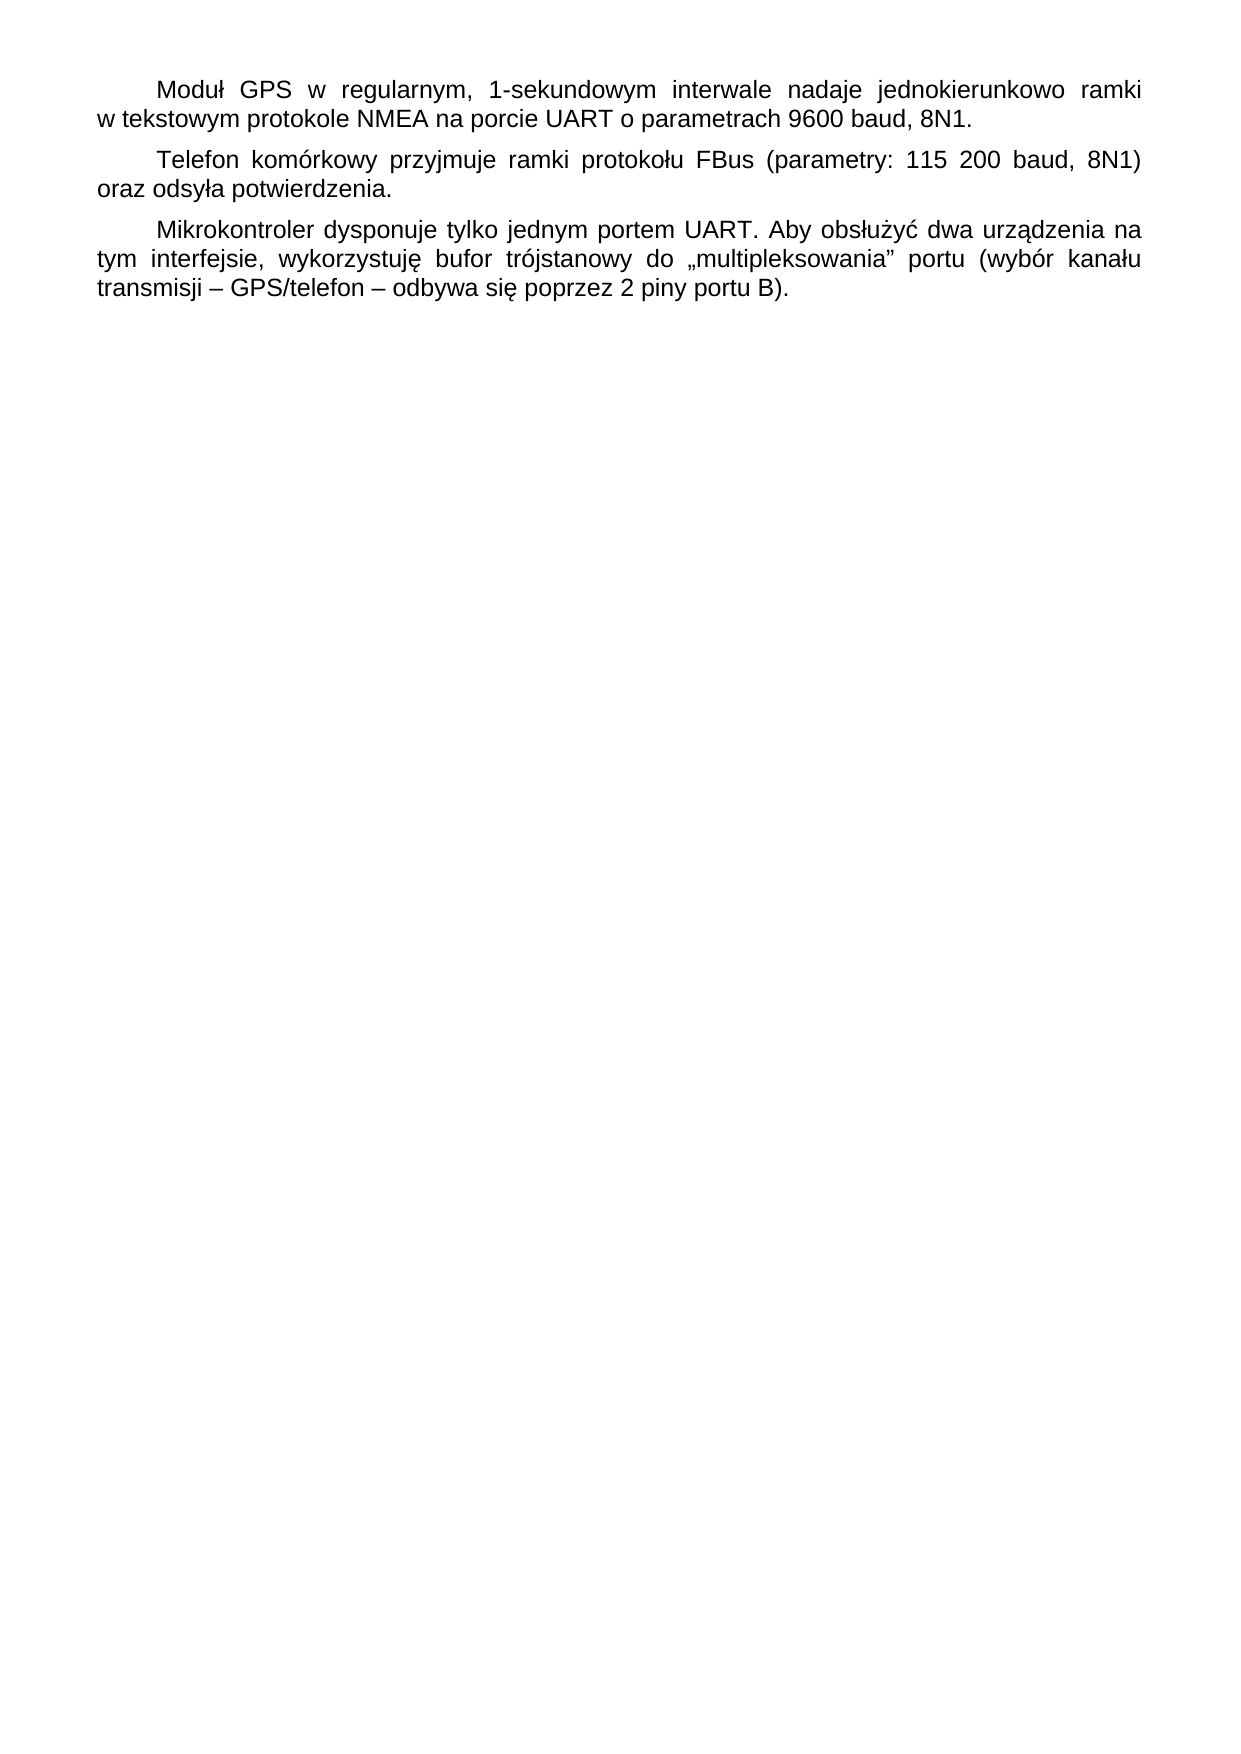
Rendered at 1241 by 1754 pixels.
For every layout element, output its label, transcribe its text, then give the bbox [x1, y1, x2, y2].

text Telefon komórkowy przyjmuje ramki protokołu FBus (parametry: 115 200 baud, 8N1) oraz odsyła potwierdzenia. [97, 145, 1143, 202]
text Moduł GPS w regularnym, 1-sekundowym interwale nadaje jednokierunkowo ramki w tekstowym protokole NMEA na porcie UART o parametrach 9600 baud, 8N1. [97, 75, 1143, 132]
text Mikrokontroler dysponuje tylko jednym portem UART. Aby obsłużyć dwa urządzenia na tym interfejsie, wykorzystuję bufor trójstanowy do „multipleksowania” portu (wybór kanału transmisji – GPS/telefon – odbywa się poprzez 2 piny portu B). [97, 215, 1143, 301]
